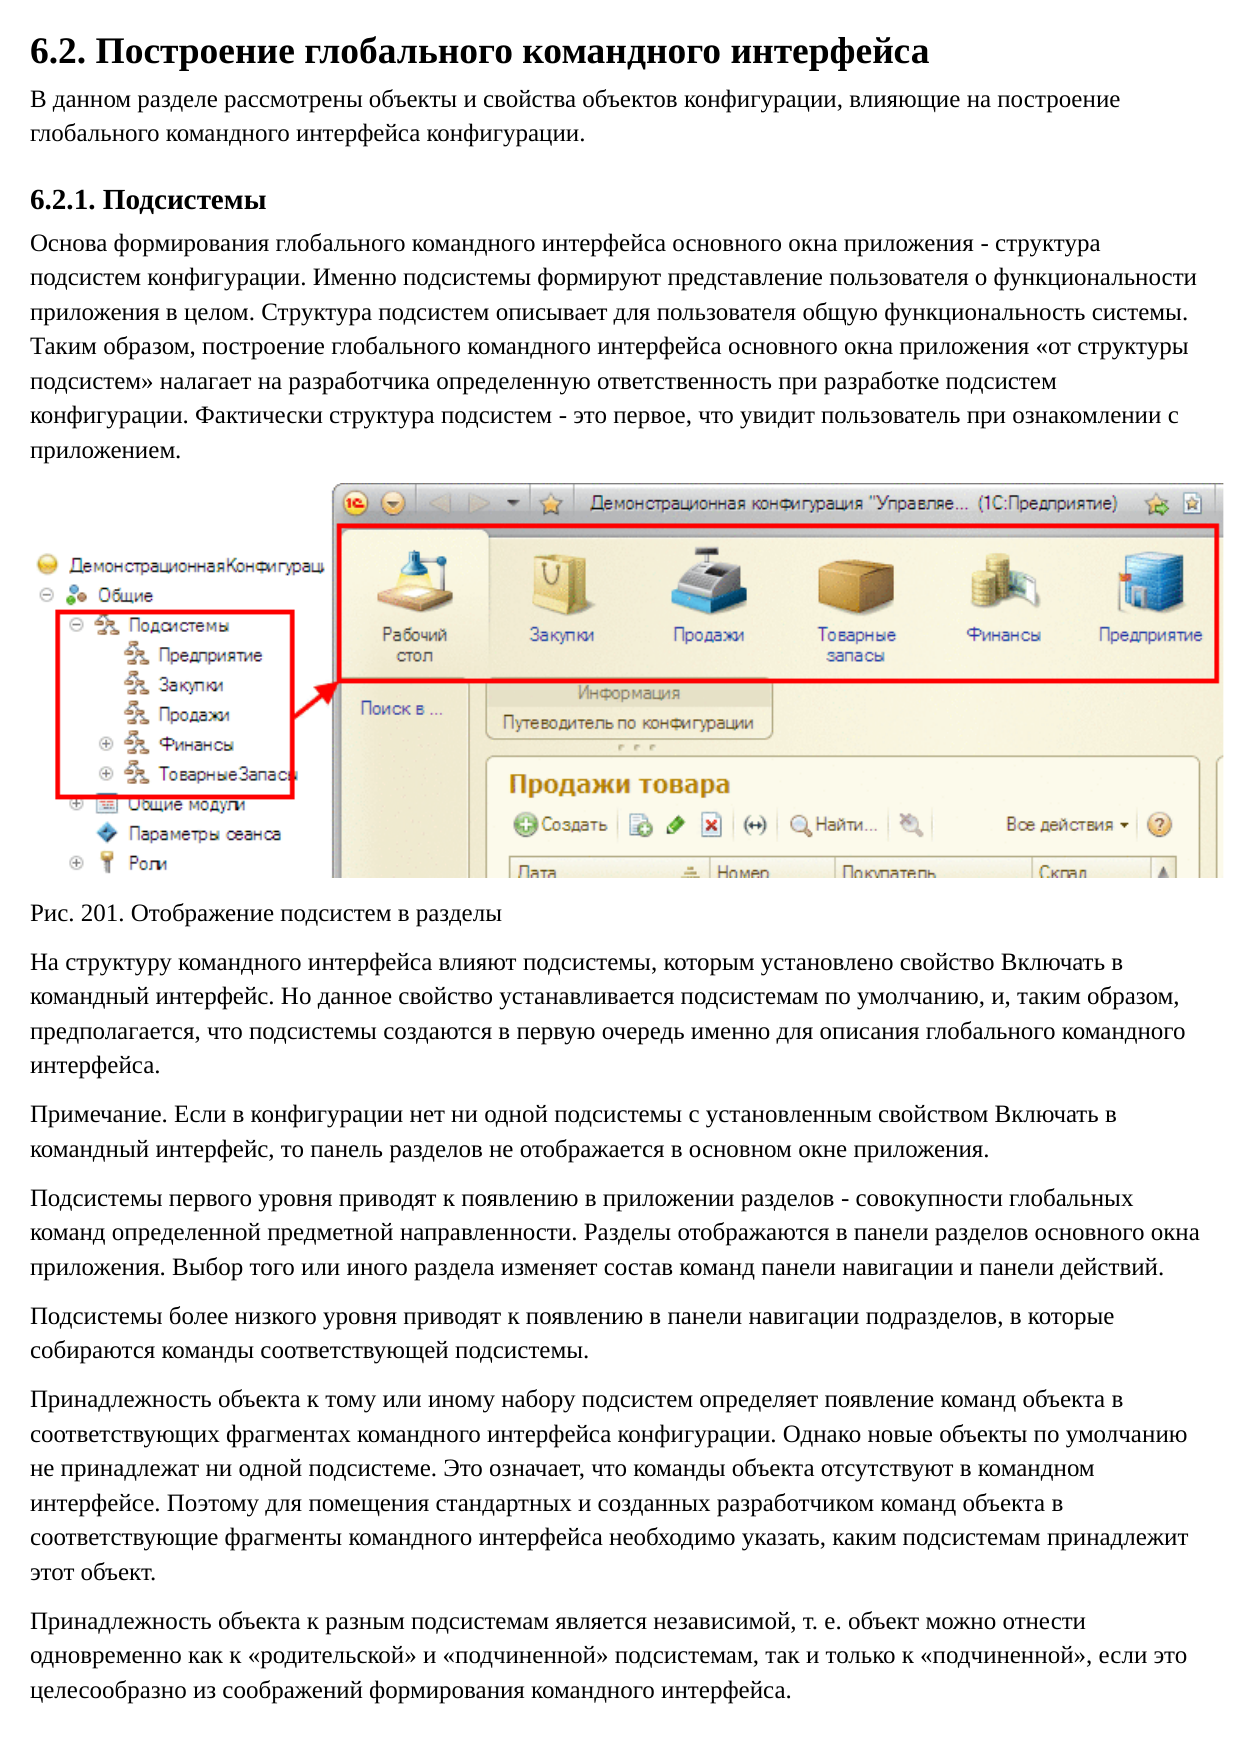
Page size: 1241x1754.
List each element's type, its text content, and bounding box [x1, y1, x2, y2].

text Подсистемы первого уровня приводят к появлению в приложении разделов ‑ совокупности глобальных команд определенной предметной направленности. Разделы отображаются в панели разделов основного окна приложения. Выбор того или иного раздела изменяет состав команд панели навигации и панели действий. [30, 1183, 1211, 1281]
text В данном разделе рассмотрены объекты и свойства объектов конфигурации, влияющие на построение глобального командного интерфейса конфигурации. [30, 84, 1211, 147]
text Основа формирования глобального командного интерфейса основного окна приложения ‑ структура подсистем конфигурации. Именно подсистемы формируют представление пользователя о функциональности приложения в целом. Структура подсистем описывает для пользователя общую функциональность системы. Таким образом, построение глобального командного интерфейса основного окна приложения «от структуры подсистем» налагает на разработчика определенную ответственность при разработке подсистем конфигурации. Фактически структура подсистем ‑ это первое, что увидит пользователь при ознакомлении с приложением. [30, 228, 1211, 463]
text Рис. 201. Отображение подсистем в разделы [30, 898, 1211, 927]
text Подсистемы более низкого уровня приводят к появлению в панели навигации подразделов, в которые собираются команды соответствующей подсистемы. [30, 1301, 1211, 1364]
text Примечание. Если в конфигурации нет ни одной подсистемы с установленным свойством Включать в командный интерфейс, то панель разделов не отображается в основном окне приложения. [30, 1099, 1211, 1163]
subtitle 6.2.1. Подсистемы [30, 182, 1211, 215]
picture [29, 483, 1224, 878]
subtitle 6.2. Построение глобального командного интерфейса [30, 28, 1211, 71]
text На структуру командного интерфейса влияют подсистемы, которым установлено свойство Включать в командный интерфейс. Но данное свойство устанавливается подсистемам по умолчанию, и, таким образом, предполагается, что подсистемы создаются в первую очередь именно для описания глобального командного интерфейса. [30, 947, 1211, 1079]
text Принадлежность объекта к разным подсистемам является независимой, т. е. объект можно отнести одновременно как к «родительской» и «подчиненной» подсистемам, так и только к «подчиненной», если это целесообразно из соображений формирования командного интерфейса. [30, 1606, 1211, 1704]
text Принадлежность объекта к тому или иному набору подсистем определяет появление команд объекта в соответствующих фрагментах командного интерфейса конфигурации. Однако новые объекты по умолчанию не принадлежат ни одной подсистеме. Это означает, что команды объекта отсутствуют в командном интерфейсе. Поэтому для помещения стандартных и созданных разработчиком команд объекта в соответствующие фрагменты командного интерфейса необходимо указать, каким подсистемам принадлежит этот объект. [30, 1384, 1211, 1586]
